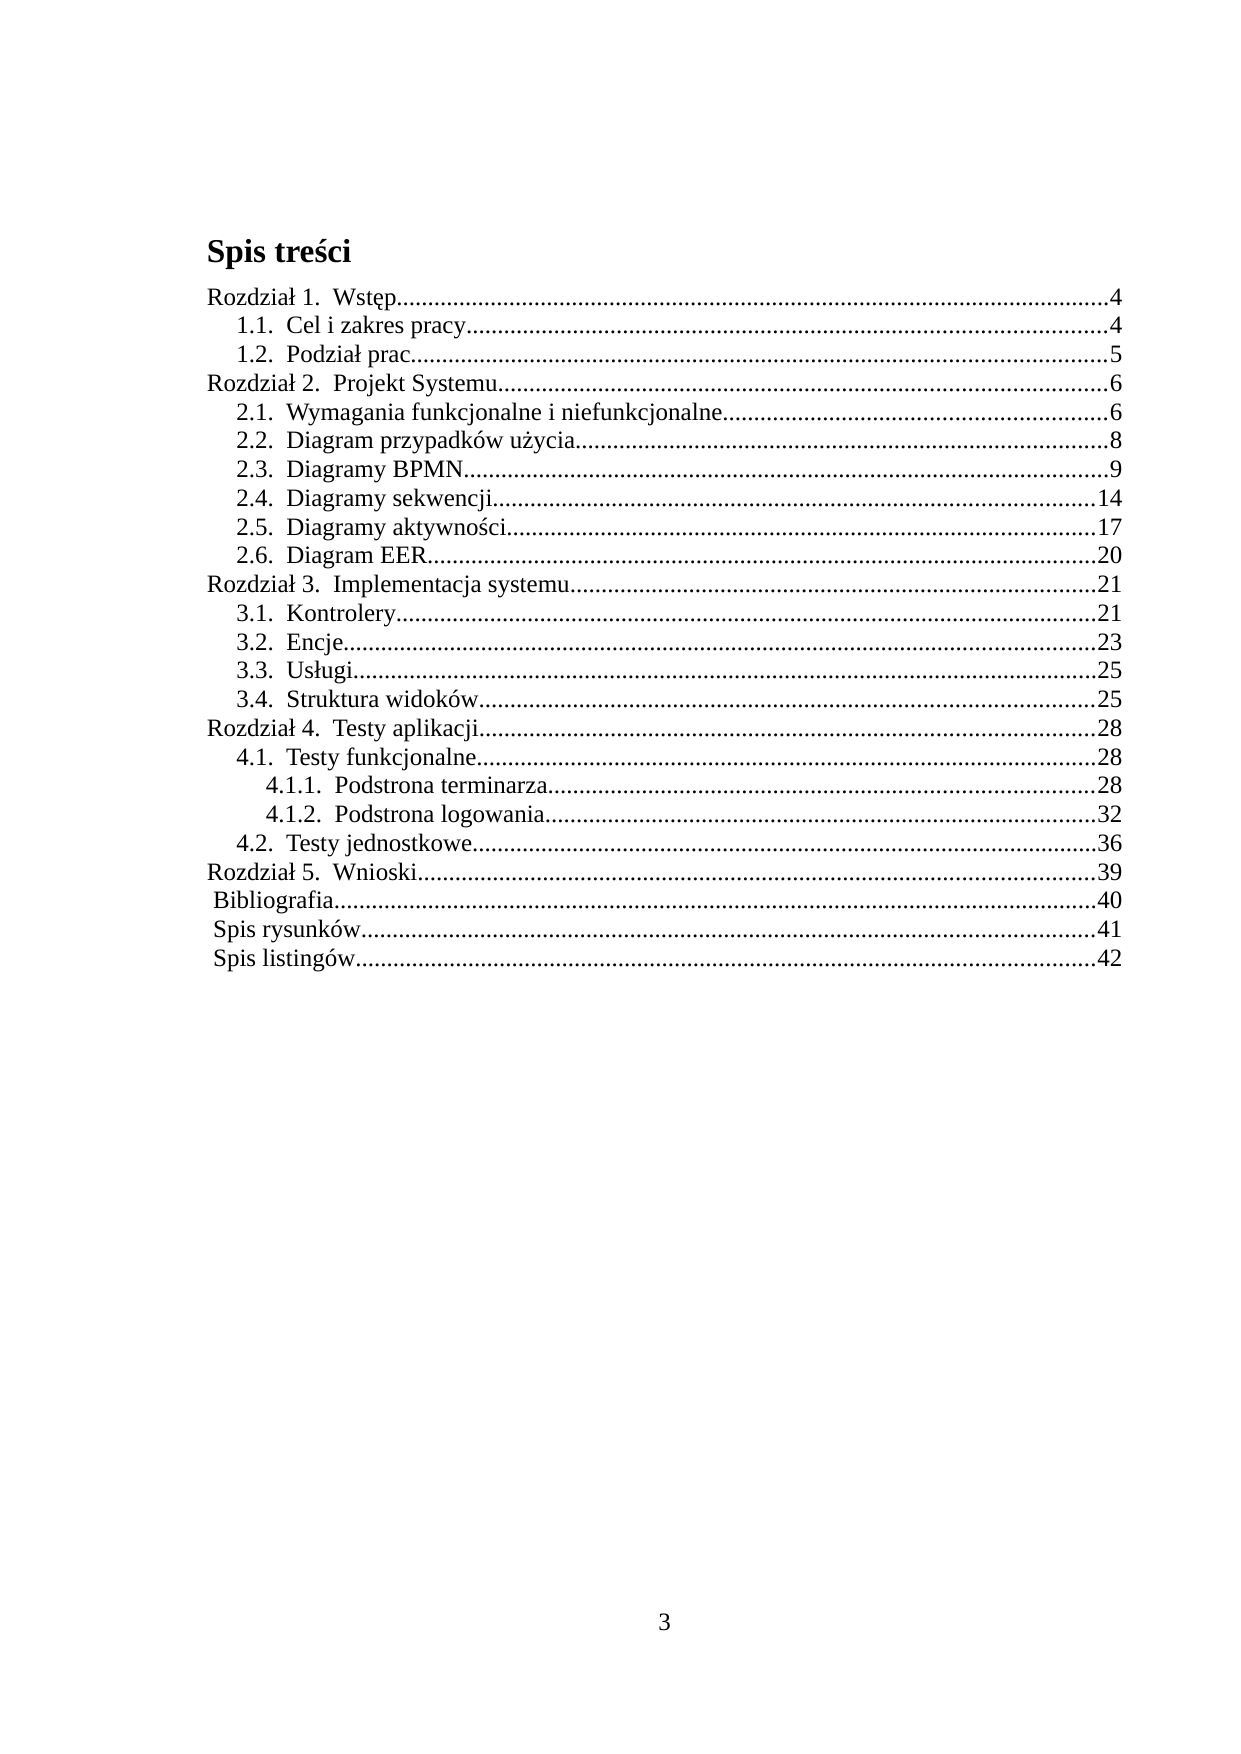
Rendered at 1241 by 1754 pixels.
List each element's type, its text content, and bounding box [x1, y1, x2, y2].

text 2.1. Wymagania funkcjonalne i niefunkcjonalne 6 [236, 397, 1122, 425]
text 3.1. Kontrolery 21 [236, 598, 1122, 627]
text Rozdział 3. Implementacja systemu 21 [207, 569, 1122, 598]
text 4.2. Testy jednostkowe 36 [236, 828, 1122, 857]
text 2.5. Diagramy aktywności 17 [236, 512, 1122, 540]
text 3.2. Encje 23 [236, 627, 1122, 655]
text 4.1. Testy funkcjonalne 28 [236, 742, 1122, 770]
text 1.2. Podział prac 5 [236, 339, 1122, 368]
text Rozdział 2. Projekt Systemu 6 [207, 368, 1122, 397]
text 2.3. Diagramy BPMN 9 [236, 454, 1122, 483]
text 3.3. Usługi 25 [236, 655, 1122, 684]
text 1.1. Cel i zakres pracy 4 [236, 310, 1122, 339]
subtitle Spis treści [207, 231, 1122, 269]
text Rozdział 4. Testy aplikacji 28 [207, 713, 1122, 742]
text Bibliografia 40 [207, 885, 1122, 914]
text Rozdział 5. Wnioski 39 [207, 857, 1122, 885]
text 2.4. Diagramy sekwencji 14 [236, 483, 1122, 512]
text 3.4. Struktura widoków 25 [236, 684, 1122, 713]
text Spis rysunków 41 [207, 914, 1122, 943]
text 4.1.1. Podstrona terminarza 28 [266, 770, 1122, 799]
text Rozdział 1. Wstęp 4 [207, 282, 1122, 310]
text 2.6. Diagram EER 20 [236, 540, 1122, 569]
text Spis listingów 42 [207, 943, 1122, 972]
text 4.1.2. Podstrona logowania 32 [266, 799, 1122, 828]
text 2.2. Diagram przypadków użycia 8 [236, 425, 1122, 454]
